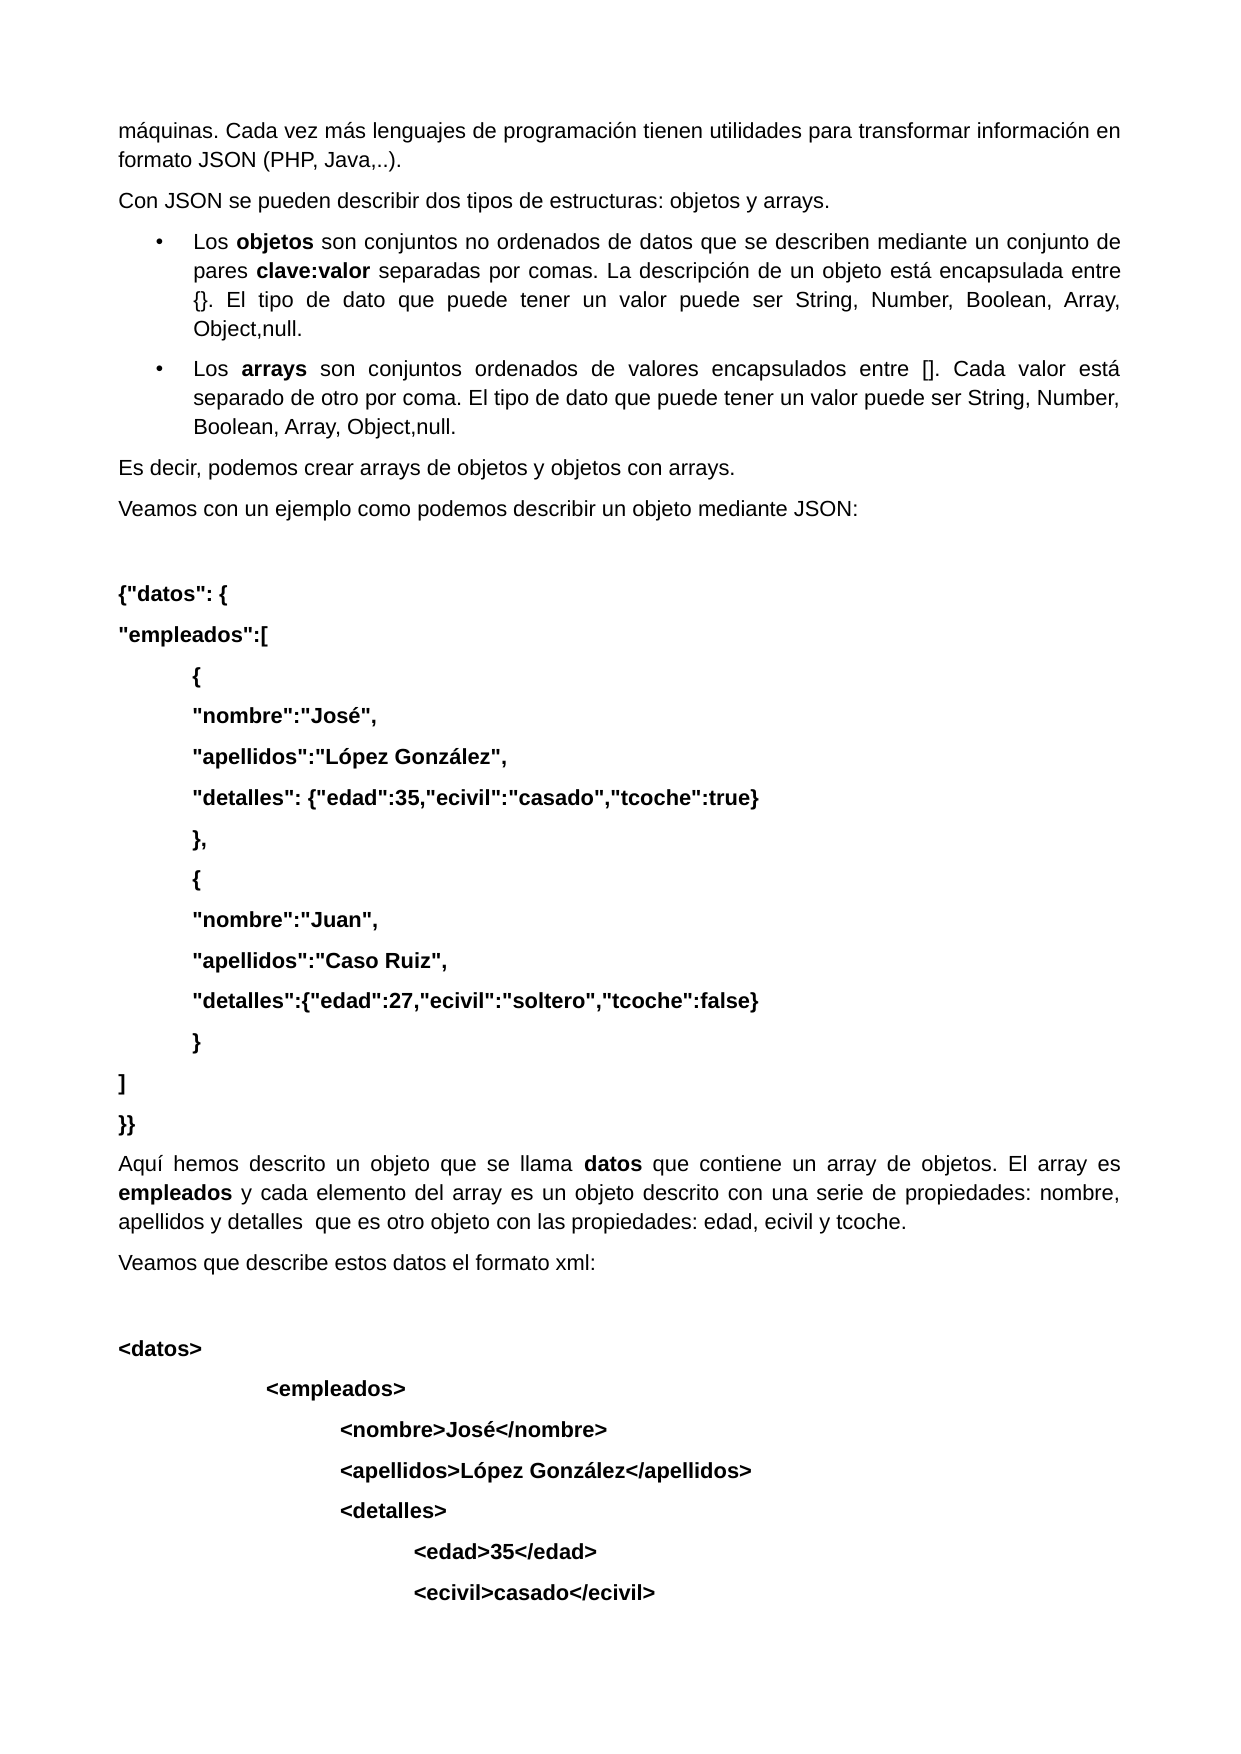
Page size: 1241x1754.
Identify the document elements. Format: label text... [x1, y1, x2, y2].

text <edad>35</edad> [118, 1539, 1122, 1564]
text {"datos": { [118, 581, 1122, 606]
text { [118, 866, 1122, 891]
text <datos> [118, 1335, 1122, 1361]
text Veamos con un ejemplo como podemos describir un objeto mediante JSON: [118, 496, 1122, 521]
text }, [118, 825, 1122, 851]
text } [118, 1029, 1122, 1054]
text "nombre":"José", [118, 703, 1122, 728]
list Los objetos son conjuntos no ordenados de datos que se describen mediante un conjunto de pares clave:valor separadas por comas. La descripción de un objeto está encapsulada entre {}. El tipo de dato que puede tener un valor puede ser String, Number, Boolean, Array, Object,null. [156, 228, 1122, 341]
text ] [118, 1070, 1122, 1095]
text }} [118, 1111, 1122, 1136]
text "nombre":"Juan", [118, 907, 1122, 932]
text "apellidos":"López González", [118, 744, 1122, 769]
text Aquí hemos descrito un objeto que se llama datos que contiene un array de objetos. El array es empleados y cada elemento del array es un objeto descrito con una serie de propiedades: nombre, apellidos y detalles que es otro objeto con las propiedades: edad, ecivil y tcoche. [118, 1151, 1122, 1234]
text Veamos que describe estos datos el formato xml: [118, 1250, 1122, 1275]
text <empleados> [118, 1376, 1122, 1401]
list Los arrays son conjuntos ordenados de valores encapsulados entre []. Cada valor está separado de otro por coma. El tipo de dato que puede tener un valor puede ser String, Number, Boolean, Array, Object,null. [156, 356, 1122, 439]
text <ecivil>casado</ecivil> [118, 1580, 1122, 1605]
text <detalles> [118, 1498, 1122, 1523]
text "empleados":[ [118, 622, 1122, 647]
text { [118, 662, 1122, 688]
text <apellidos>López González</apellidos> [118, 1458, 1122, 1483]
text máquinas. Cada vez más lenguajes de programación tienen utilidades para transformar información en formato JSON (PHP, Java,..). [118, 118, 1122, 172]
text Con JSON se pueden describir dos tipos de estructuras: objetos y arrays. [118, 188, 1122, 213]
text "detalles":{"edad":27,"ecivil":"soltero","tcoche":false} [118, 988, 1122, 1013]
text Es decir, podemos crear arrays de objetos y objetos con arrays. [118, 455, 1122, 480]
text "detalles": {"edad":35,"ecivil":"casado","tcoche":true} [118, 785, 1122, 810]
text <nombre>José</nombre> [118, 1417, 1122, 1442]
text "apellidos":"Caso Ruiz", [118, 948, 1122, 973]
